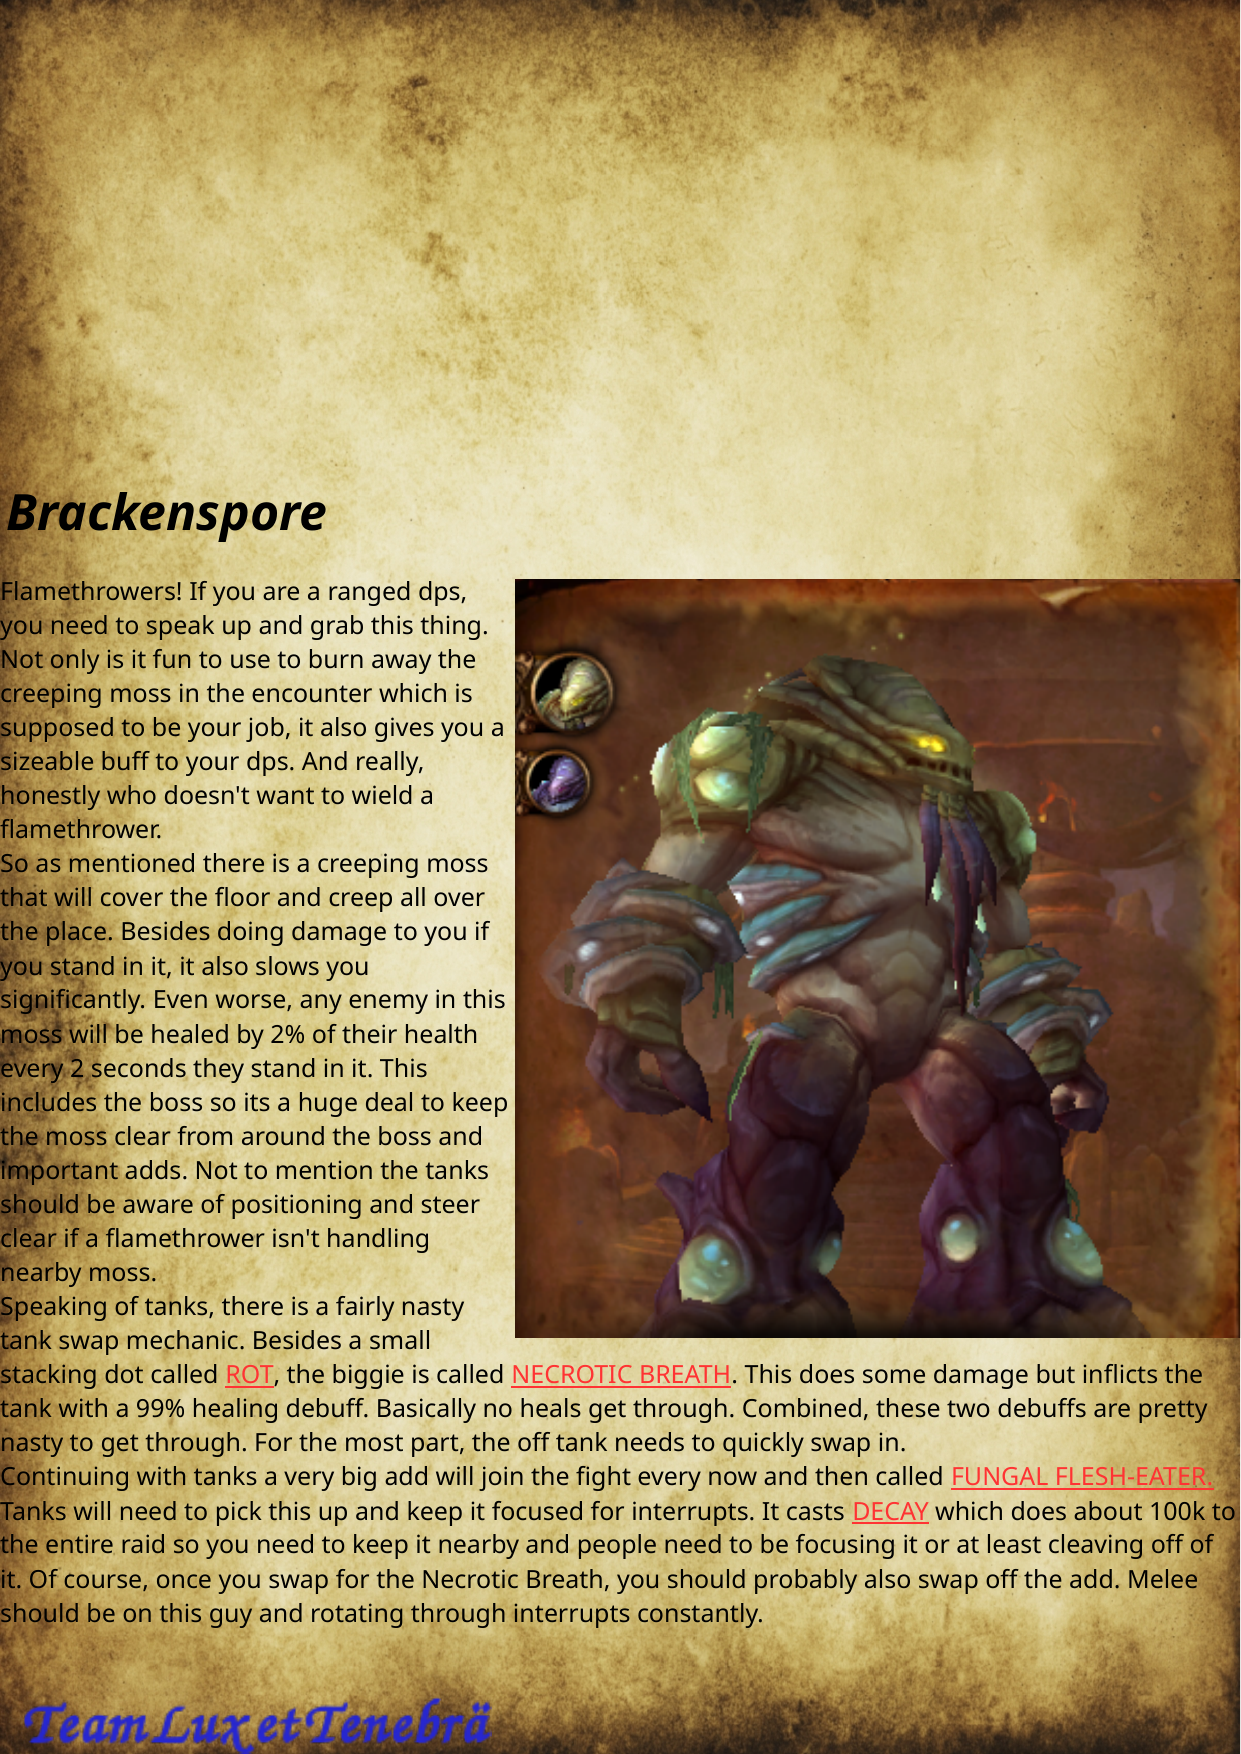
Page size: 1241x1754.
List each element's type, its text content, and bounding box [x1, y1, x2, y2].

text Brackenspore [0, 477, 1240, 545]
text Speaking of tanks, there is a fairly nasty tank swap mechanic. Besides a small stacking dot called ROT, the biggie is called NECROTIC BREATH. This does some damage but inflicts the tank with a 99% healing debuff. Basically no heals get through. Combined, these two debuffs are pretty nasty to get through. For the most part, the off tank needs to quickly swap in. [0, 1289, 1240, 1459]
text Continuing with tanks a very big add will join the fight every now and then called FUNGAL FLESH-EATER. Tanks will need to pick this up and keep it focused for interrupts. It casts DECAY which does about 100k to the entire raid so you need to keep it nearby and people need to be focusing it or at least cleaving off of it. Of course, once you swap for the Necrotic Breath, you should probably also swap off the add. Melee should be on this guy and rotating through interrupts constantly. [0, 1459, 1240, 1629]
text Flamethrowers! If you are a ranged dps, you need to speak up and grab this thing. Not only is it fun to use to burn away the creeping moss in the encounter which is supposed to be your job, it also gives you a sizeable buff to your dps. And really, honestly who doesn't want to wield a flamethrower. [0, 573, 1240, 846]
text So as mentioned there is a creeping moss that will cover the floor and creep all over the place. Besides doing damage to you if you stand in it, it also slows you significantly. Even worse, any enemy in this moss will be healed by 2% of their health every 2 seconds they stand in it. This includes the boss so its a huge deal to keep the moss clear from around the boss and important adds. Not to mention the tanks should be aware of positioning and steer clear if a flamethrower isn't handling nearby moss. [0, 846, 515, 1289]
picture [0, 0, 1241, 1754]
